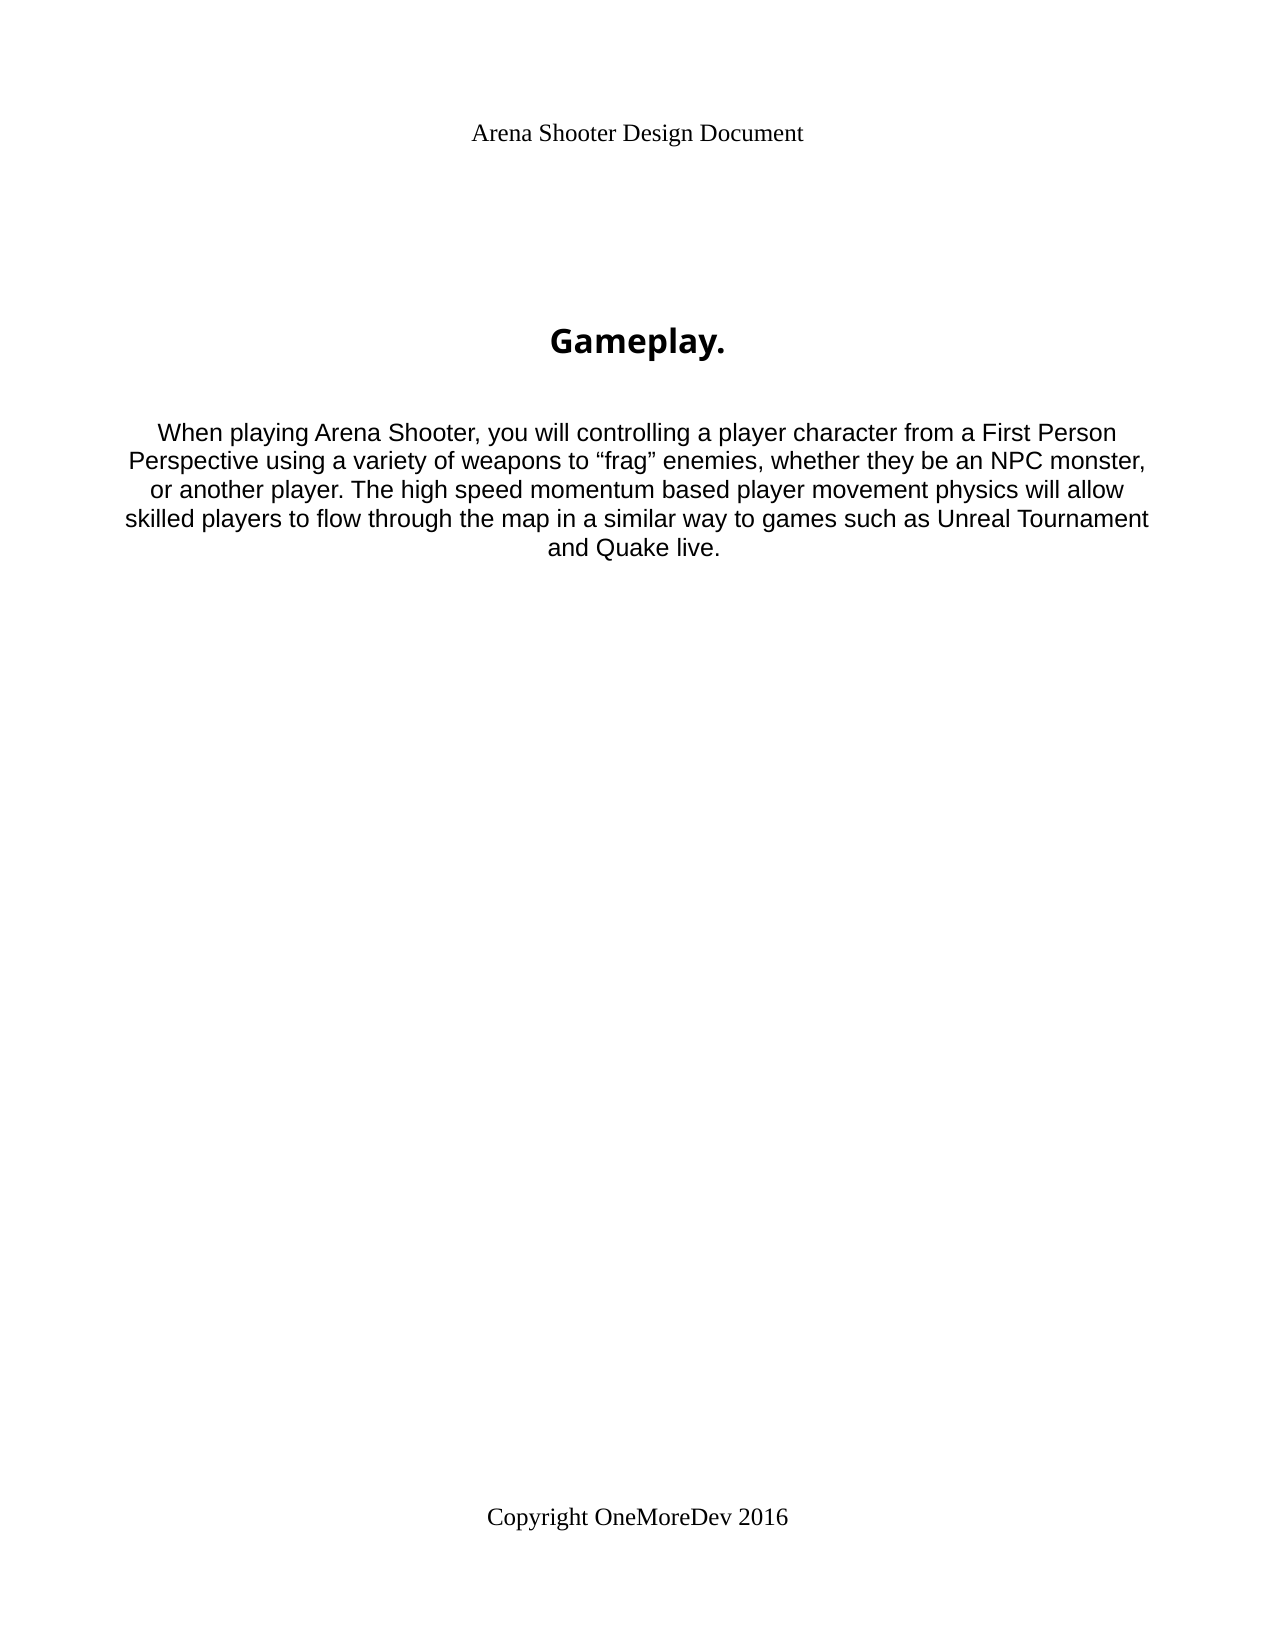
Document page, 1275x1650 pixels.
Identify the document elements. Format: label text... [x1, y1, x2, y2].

subtitle Gameplay. [118, 318, 1157, 364]
text When playing Arena Shooter, you will controlling a player character from a First Person Perspective using a variety of weapons to “frag” enemies, whether they be an NPC monster, or another player. The high speed momentum based player movement physics will allow skilled players to flow through the map in a similar way to games such as Unreal Tournament and Quake live. [118, 418, 1157, 561]
